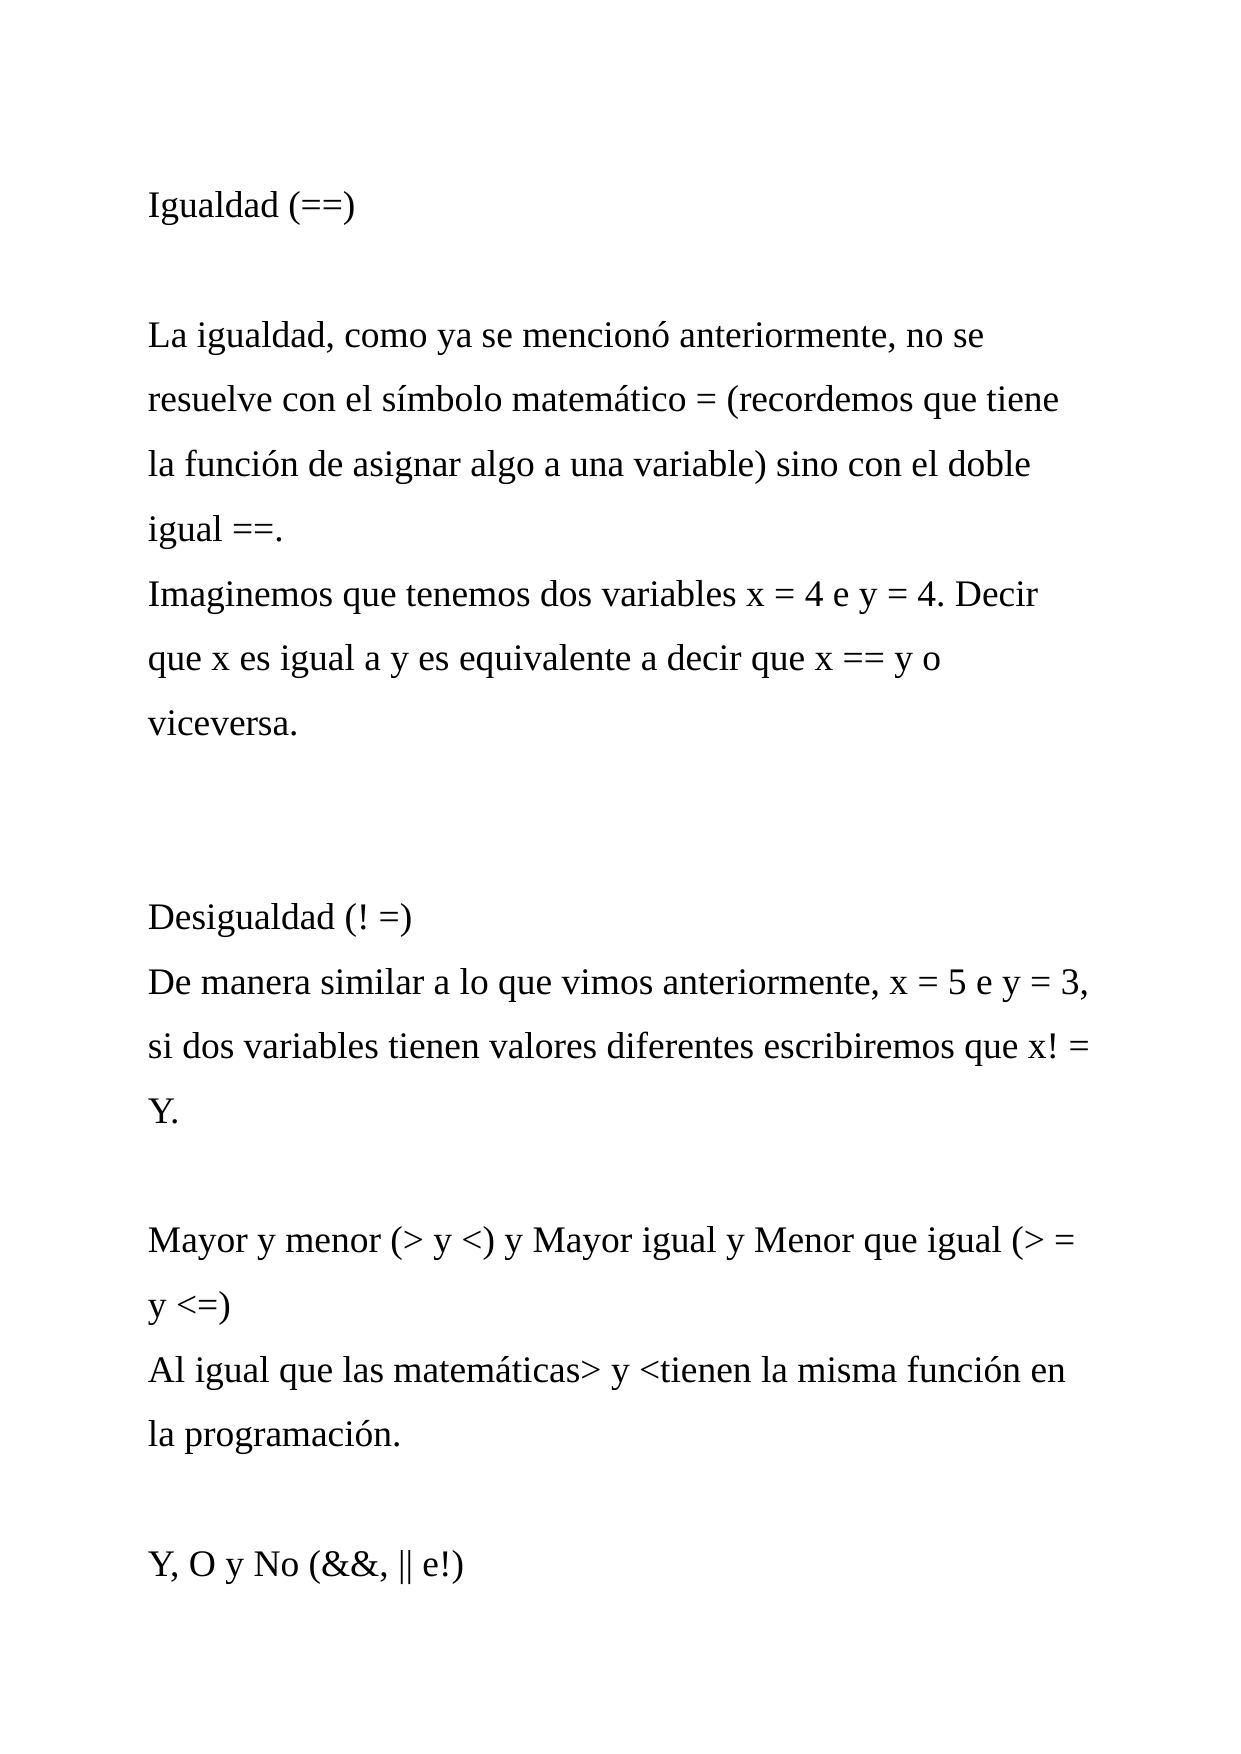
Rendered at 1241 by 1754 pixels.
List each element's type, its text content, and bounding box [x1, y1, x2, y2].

text Desigualdad (! =) [148, 894, 1093, 937]
text Imaginemos que tenemos dos variables x = 4 e y = 4. Decir que x es igual a y es equivalente a decir que x == y o viceversa. [148, 571, 1093, 743]
text De manera similar a lo que vimos anteriormente, x = 5 e y = 3, si dos variables tienen valores diferentes escribiremos que x! = Y. [148, 959, 1093, 1132]
text La igualdad, como ya se mencionó anteriormente, no se resuelve con el símbolo matemático = (recordemos que tiene la función de asignar algo a una variable) sino con el doble igual ==. [148, 312, 1093, 549]
text Mayor y menor (> y <) y Mayor igual y Menor que igual (> = y <=) [148, 1218, 1093, 1326]
text Y, O y No (&&, || e!) [148, 1541, 1093, 1584]
text Igualdad (==) [148, 183, 1093, 226]
text Al igual que las matemáticas> y <tienen la misma función en la programación. [148, 1347, 1093, 1455]
